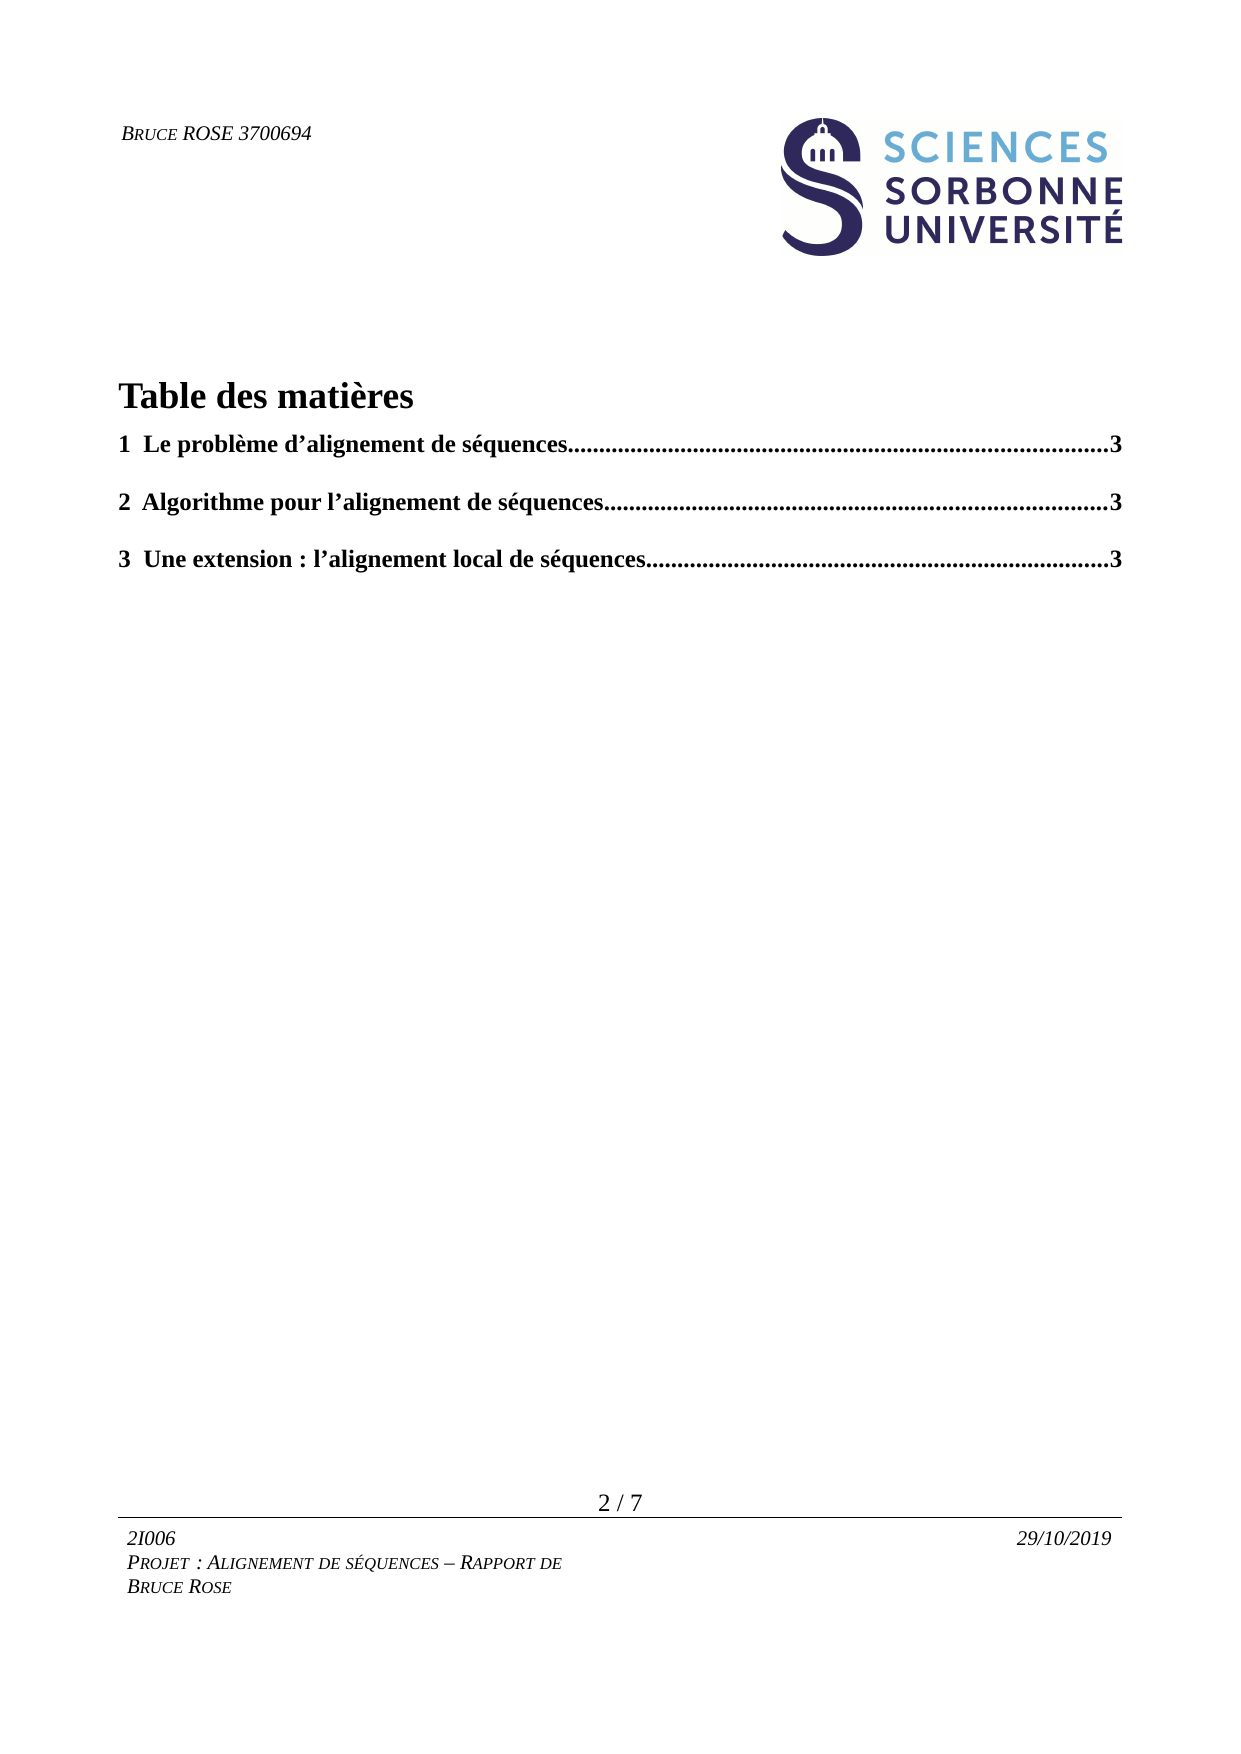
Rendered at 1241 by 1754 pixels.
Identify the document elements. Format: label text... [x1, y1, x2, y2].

text 3 Une extension : l’alignement local de séquences 3 [118, 544, 1122, 573]
text 2 Algorithme pour l’alignement de séquences 3 [118, 487, 1122, 516]
text 1 Le problème d’alignement de séquences 3 [118, 429, 1122, 458]
picture [781, 118, 1123, 256]
subtitle Table des matières [118, 374, 1122, 417]
